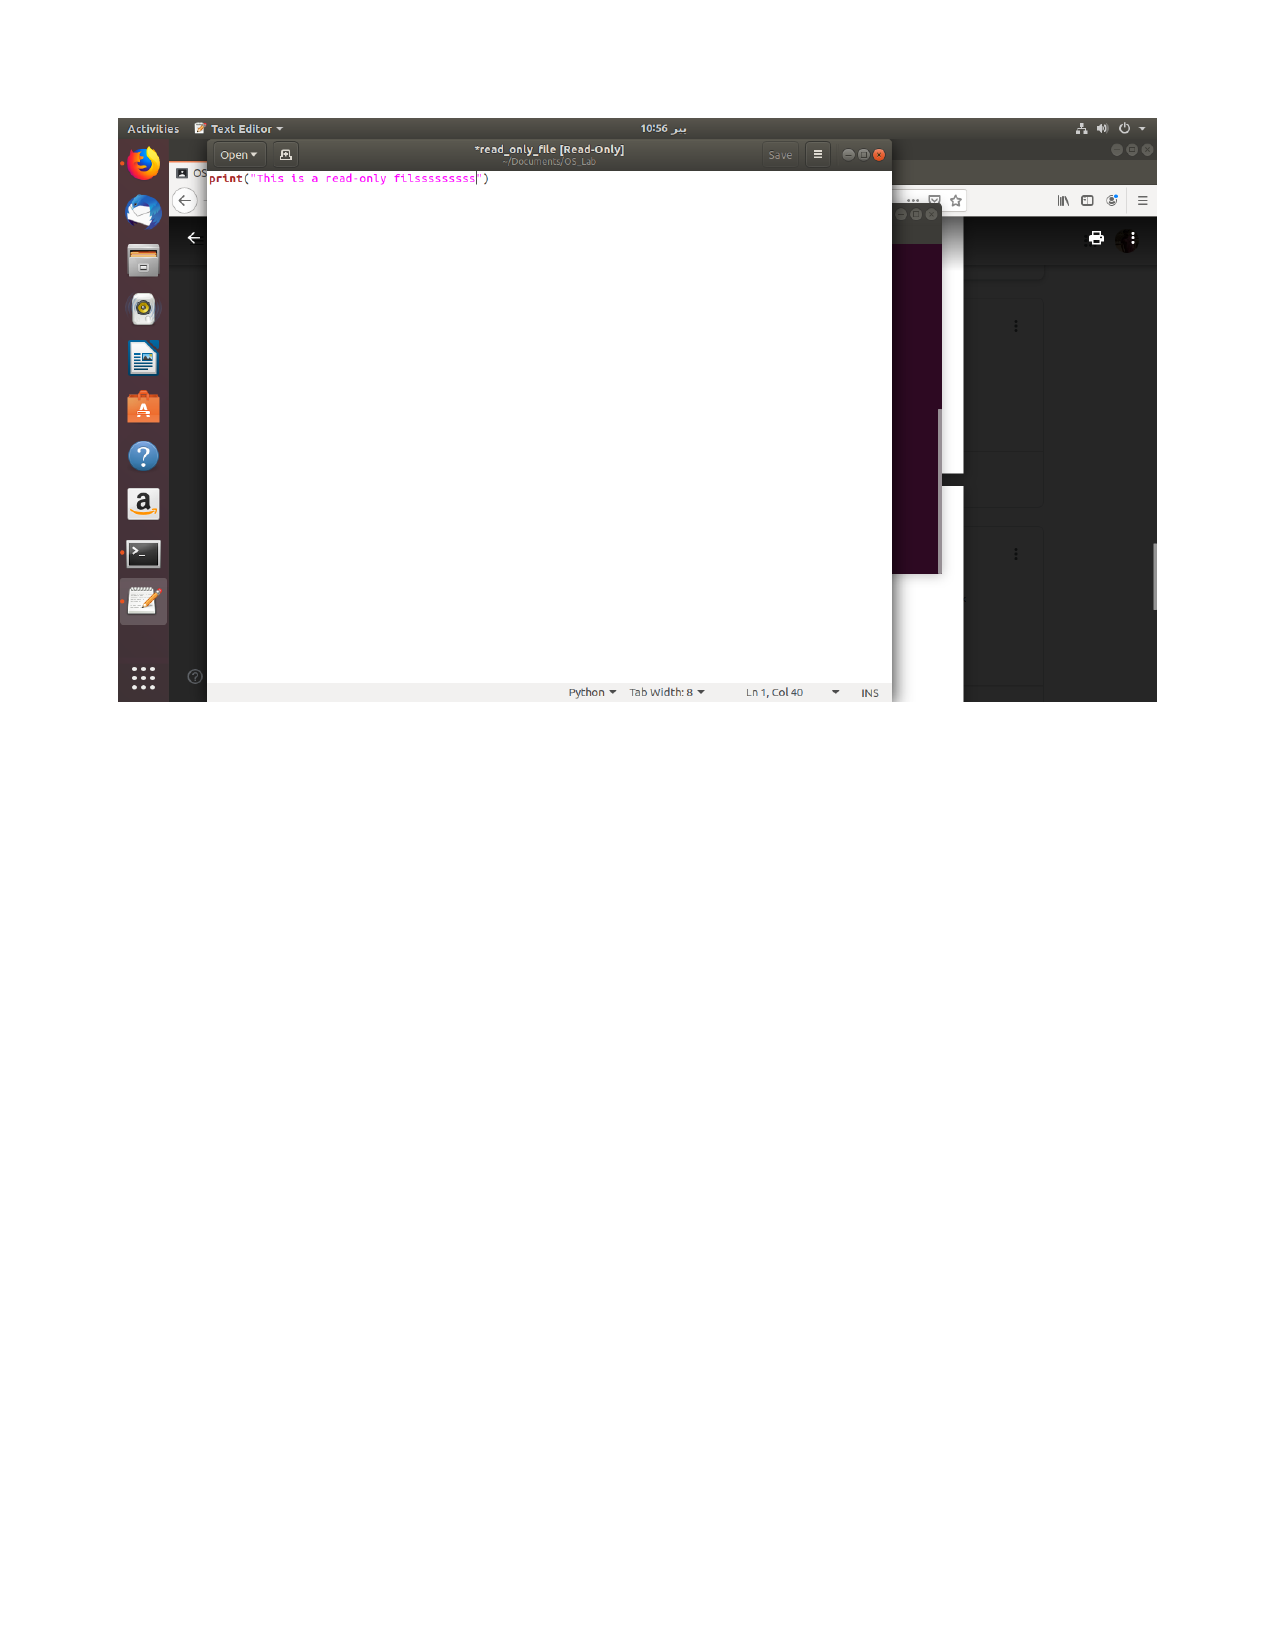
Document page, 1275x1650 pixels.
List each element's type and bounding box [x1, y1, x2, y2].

picture [118, 118, 1157, 702]
